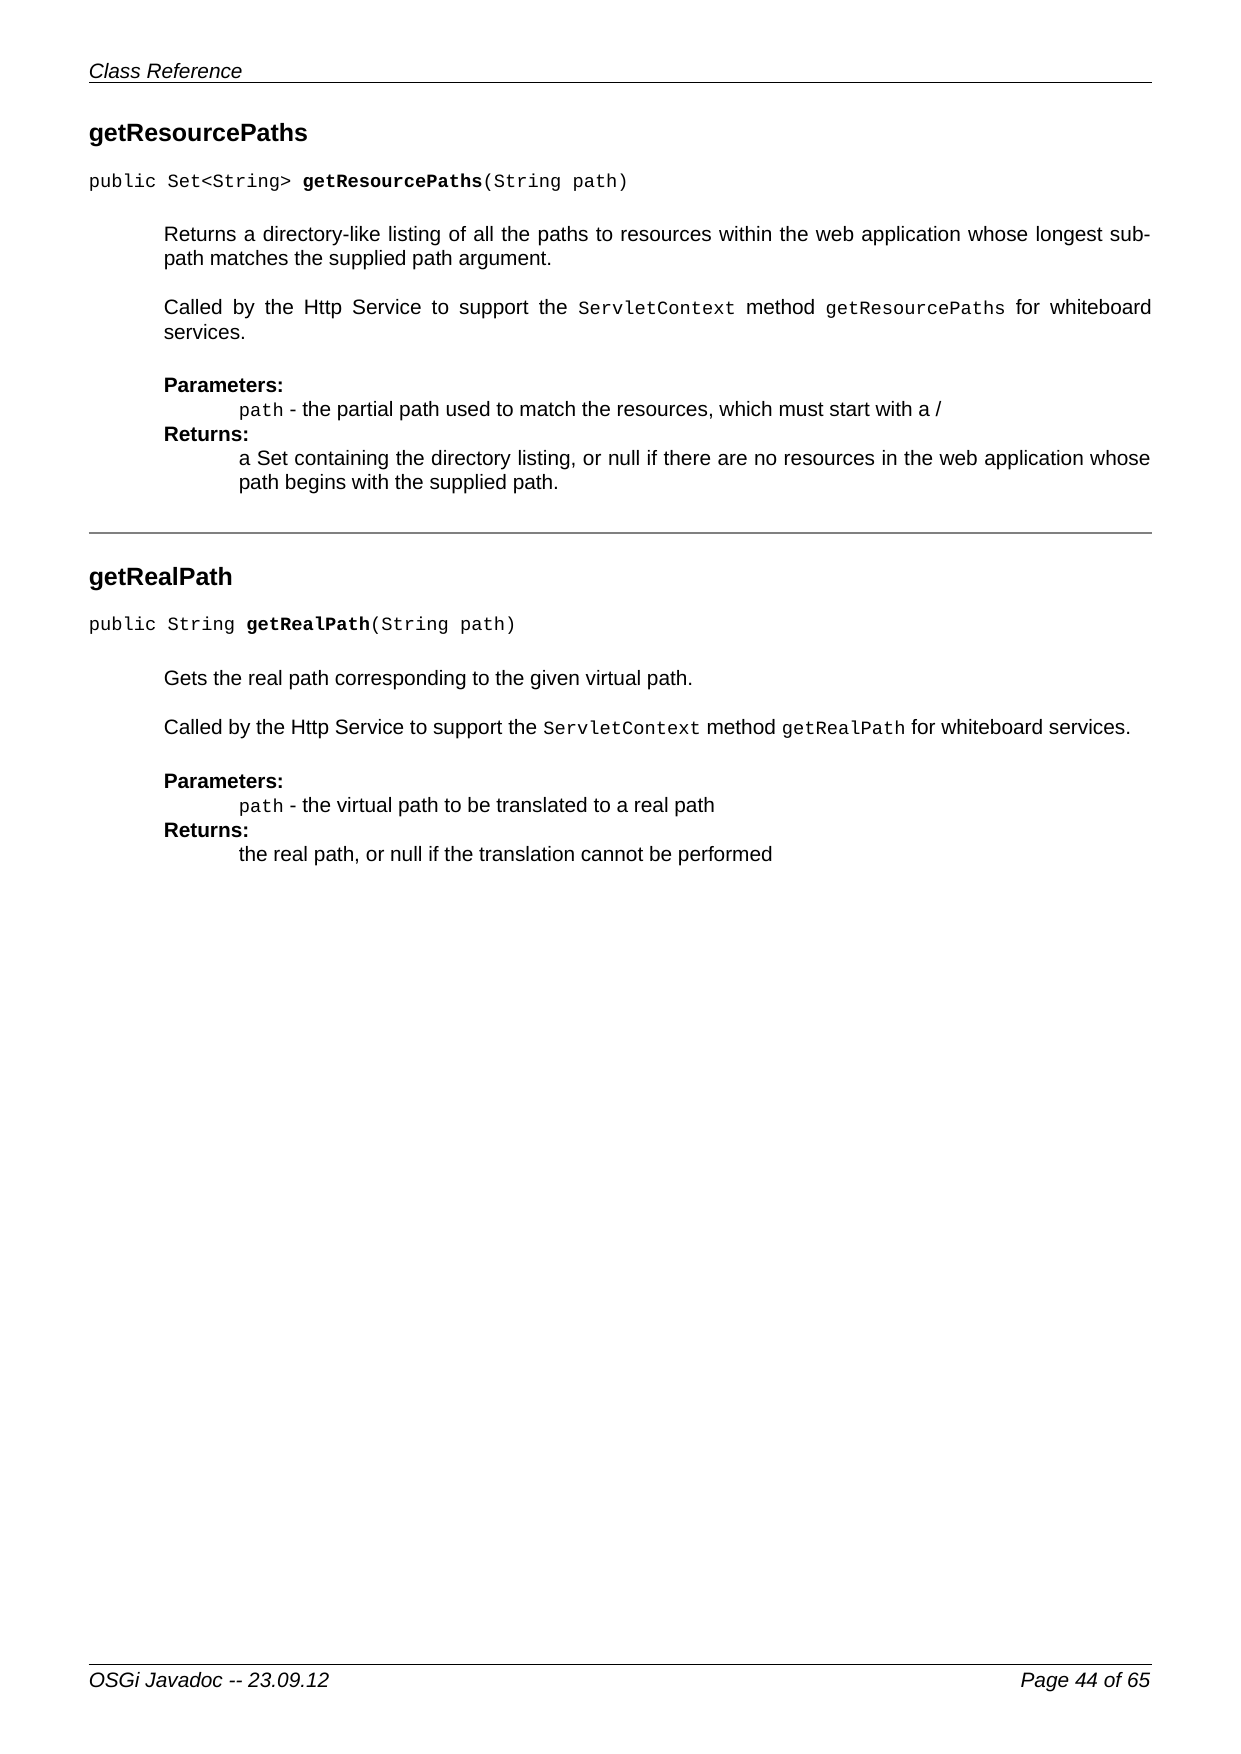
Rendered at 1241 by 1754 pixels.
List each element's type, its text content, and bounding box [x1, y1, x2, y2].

text Returns a directory-like listing of all the paths to resources within the web application whose longest sub-path matches the supplied path argument. [163, 222, 1152, 270]
text Called by the Http Service to support the ServletContext method getRealPath for whiteboard services. [163, 714, 1152, 740]
text public String getRealPath(String path) [88, 615, 1152, 636]
text Parameters: [163, 769, 1152, 793]
text public Set<String> getResourcePaths(String path) [88, 171, 1152, 193]
text Called by the Http Service to support the ServletContext method getResourcePaths for whiteboard services. [163, 295, 1152, 344]
text Returns: [163, 818, 1152, 842]
text Gets the real path corresponding to the given virtual path. [163, 666, 1152, 689]
text the real path, or null if the translation cannot be performed [238, 842, 1152, 866]
text Returns: [163, 422, 1152, 446]
text path - the partial path used to match the resources, which must start with a / [238, 397, 1152, 422]
subtitle getRealPath [88, 562, 1152, 591]
subtitle getResourcePaths [88, 118, 1152, 147]
text Parameters: [163, 373, 1152, 397]
text a Set containing the directory listing, or null if there are no resources in the web application whose path begins with the supplied path. [238, 446, 1152, 494]
text path - the virtual path to be translated to a real path [238, 793, 1152, 818]
